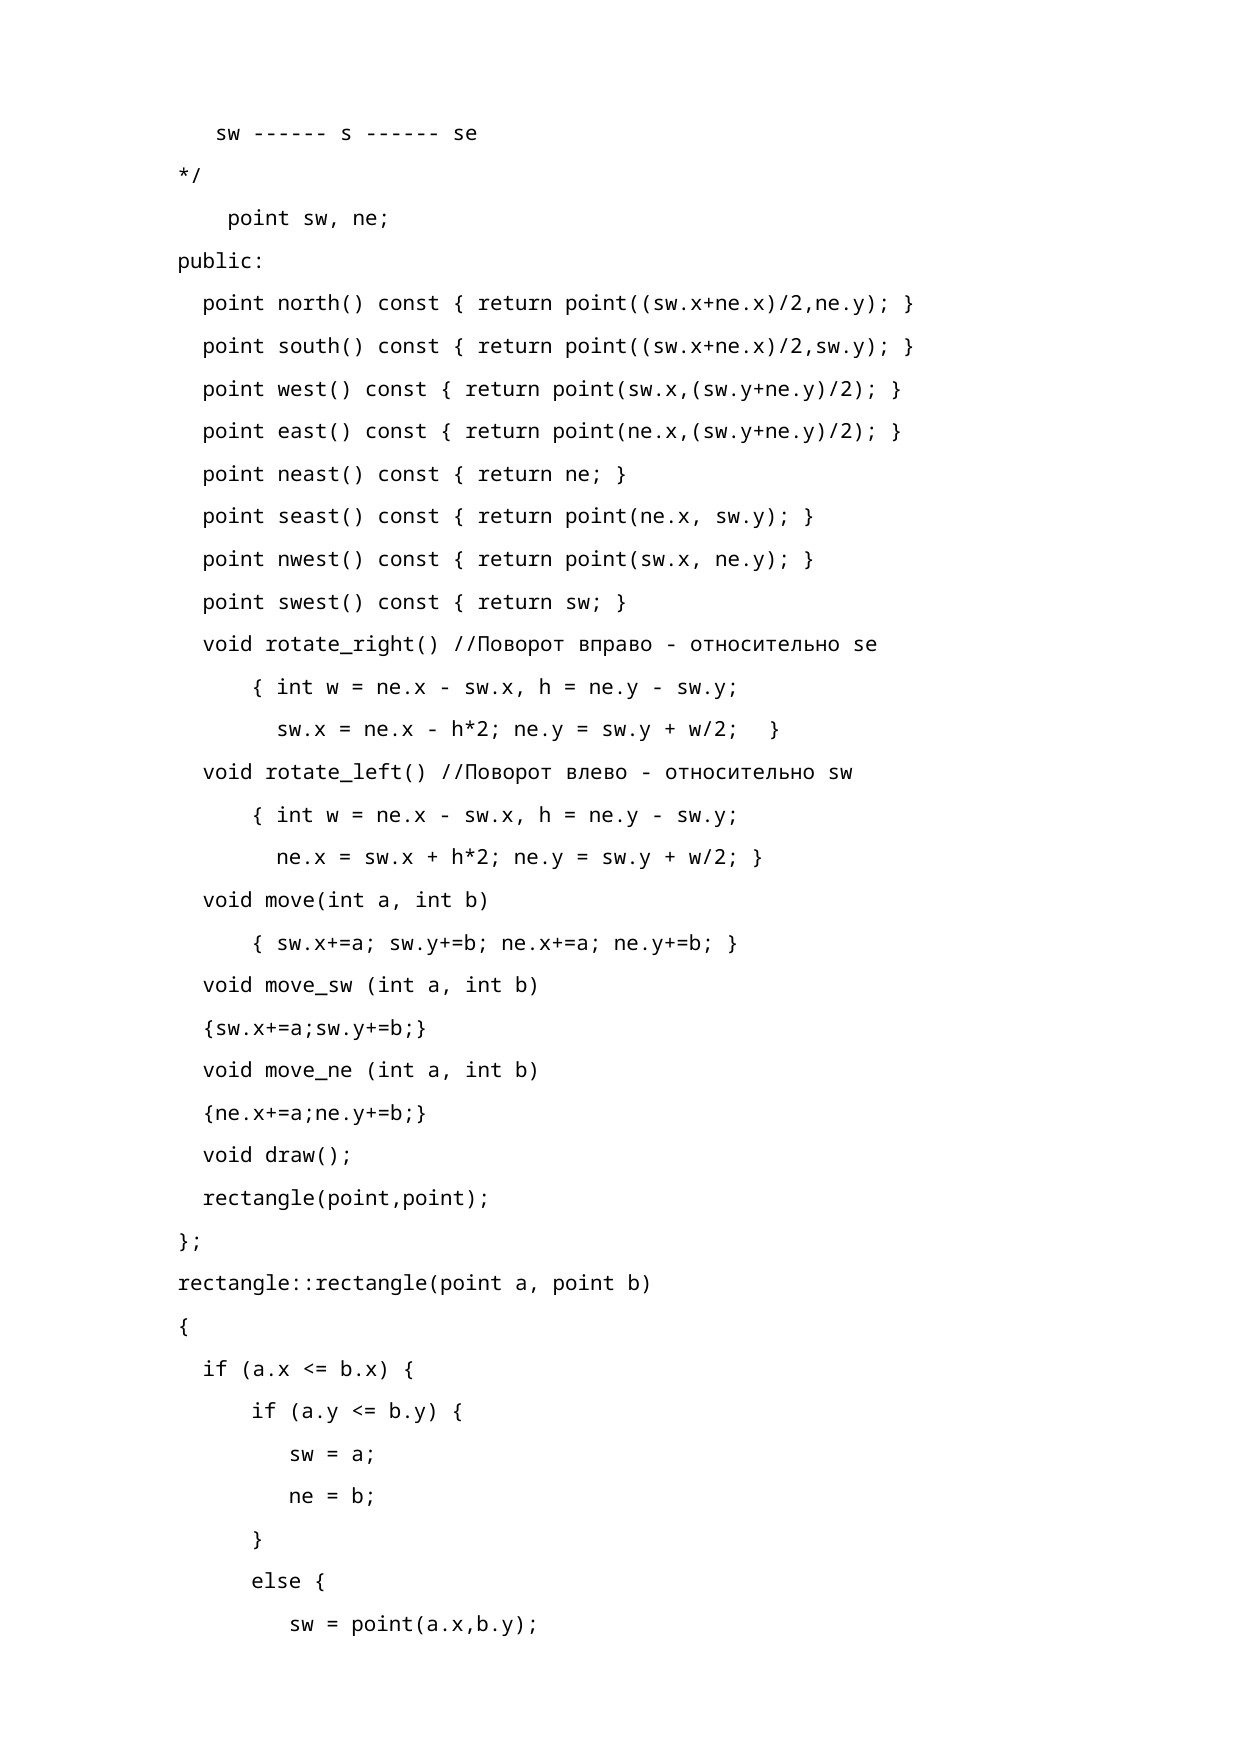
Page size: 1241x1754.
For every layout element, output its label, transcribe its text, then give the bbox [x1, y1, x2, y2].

text { [177, 1311, 1181, 1339]
text public: [177, 246, 1181, 274]
text { int w = ne.x - sw.x, h = ne.y - sw.y; [177, 800, 1181, 828]
text {sw.x+=a;sw.y+=b;} [177, 1013, 1181, 1041]
text void move_ne (int a, int b) [177, 1055, 1181, 1084]
text { int w = ne.x - sw.x, h = ne.y - sw.y; [177, 672, 1181, 700]
text void rotate_left() //Поворот влево - относительно sw [177, 757, 1181, 786]
text */ [177, 161, 1181, 189]
text sw.x = ne.x - h*2; ne.y = sw.y + w/2; } [177, 714, 1181, 743]
text sw = a; [177, 1439, 1181, 1467]
text if (a.y <= b.y) { [177, 1396, 1181, 1425]
text rectangle(point,point); [177, 1183, 1181, 1212]
text void move(int a, int b) [177, 885, 1181, 913]
text sw = point(a.x,b.y); [177, 1609, 1181, 1638]
text point south() const { return point((sw.x+ne.x)/2,sw.y); } [177, 331, 1181, 359]
text void rotate_right() //Поворот вправо - относительно se [177, 629, 1181, 658]
text if (a.x <= b.x) { [177, 1354, 1181, 1382]
text ne = b; [177, 1481, 1181, 1510]
text point west() const { return point(sw.x,(sw.y+ne.y)/2); } [177, 374, 1181, 402]
text point east() const { return point(ne.x,(sw.y+ne.y)/2); } [177, 416, 1181, 445]
text point sw, ne; [177, 203, 1181, 232]
text {ne.x+=a;ne.y+=b;} [177, 1098, 1181, 1126]
text point neast() const { return ne; } [177, 459, 1181, 487]
text { sw.x+=a; sw.y+=b; ne.x+=a; ne.y+=b; } [177, 928, 1181, 956]
text point nwest() const { return point(sw.x, ne.y); } [177, 544, 1181, 573]
text sw ------ s ------ se [177, 118, 1181, 147]
text rectangle::rectangle(point a, point b) [177, 1268, 1181, 1297]
text point seast() const { return point(ne.x, sw.y); } [177, 502, 1181, 530]
text void move_sw (int a, int b) [177, 970, 1181, 999]
text }; [177, 1226, 1181, 1254]
text else { [177, 1567, 1181, 1595]
text point north() const { return point((sw.x+ne.x)/2,ne.y); } [177, 288, 1181, 317]
text } [177, 1524, 1181, 1552]
text point swest() const { return sw; } [177, 587, 1181, 615]
text void draw(); [177, 1141, 1181, 1169]
text ne.x = sw.x + h*2; ne.y = sw.y + w/2; } [177, 842, 1181, 871]
